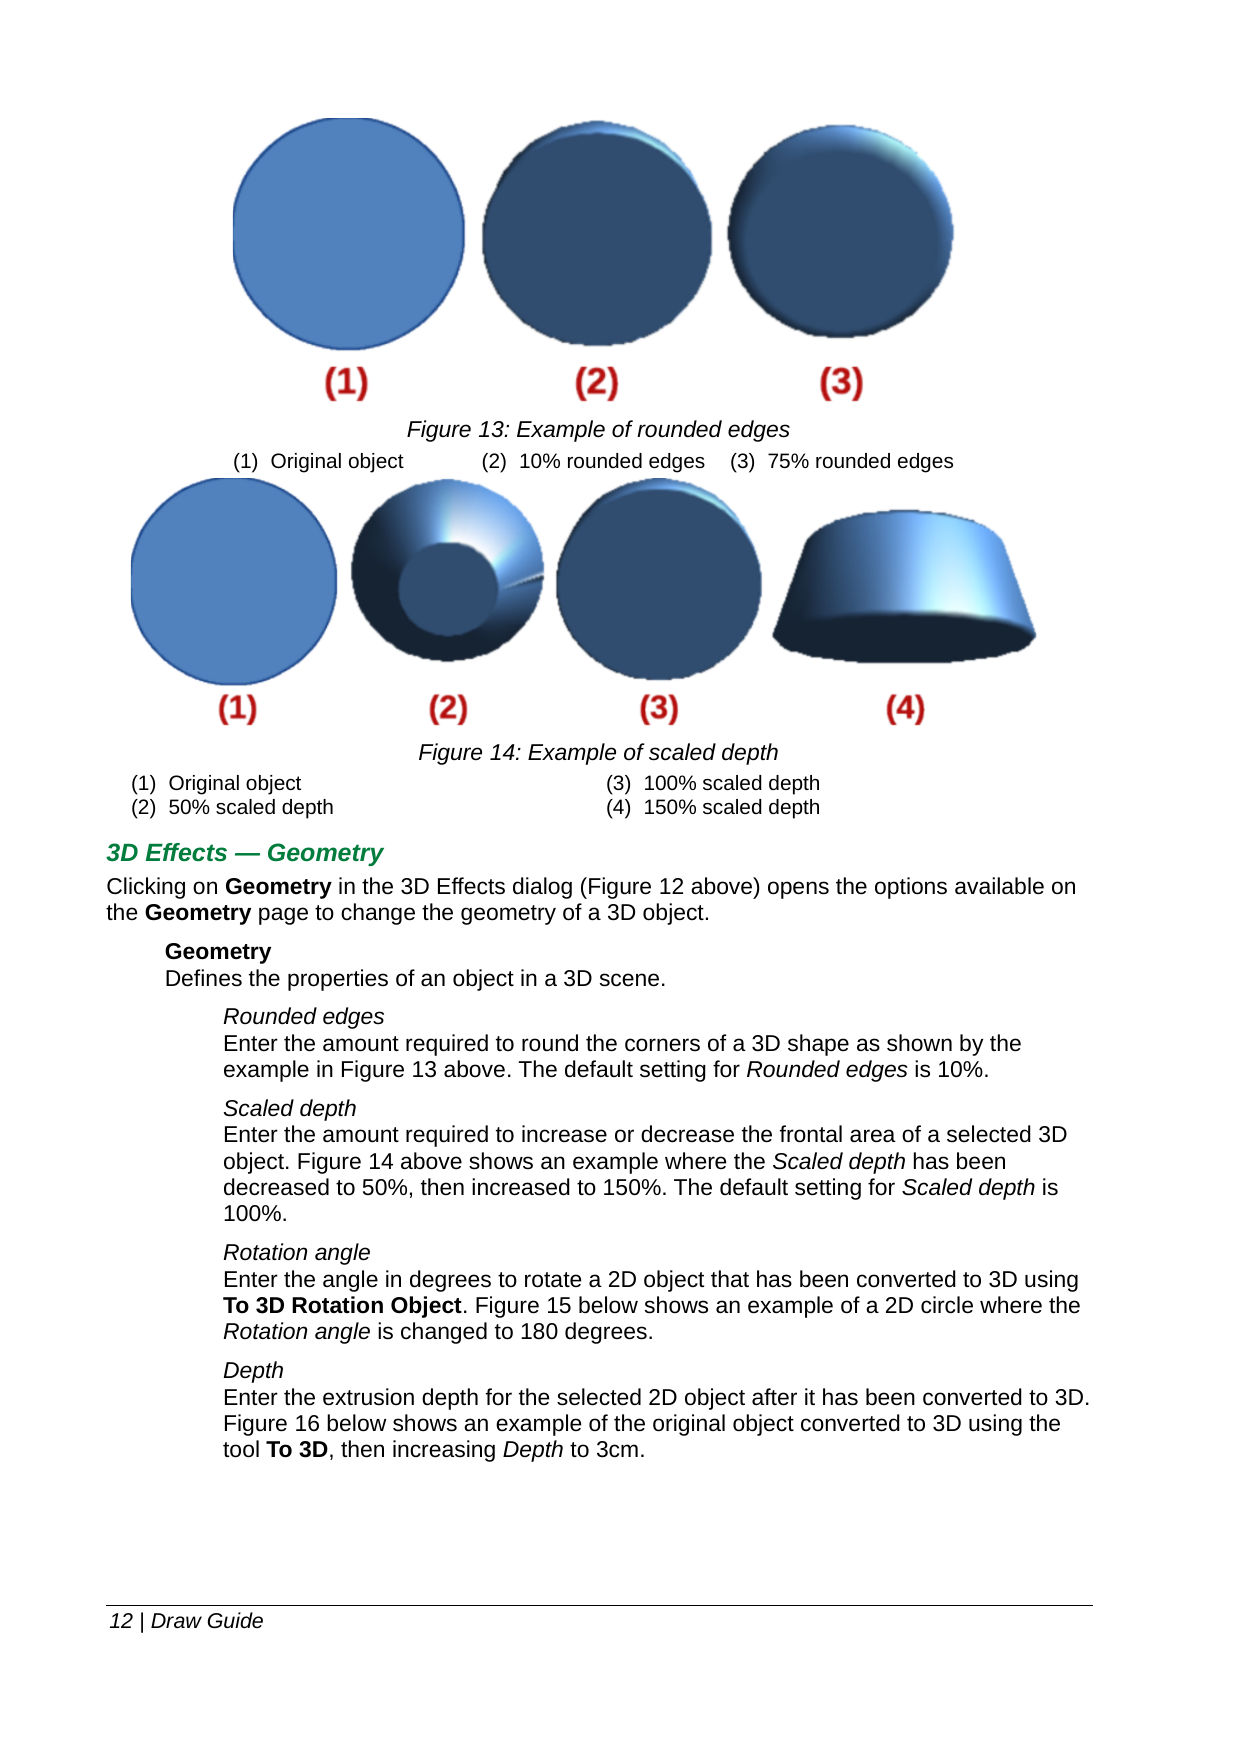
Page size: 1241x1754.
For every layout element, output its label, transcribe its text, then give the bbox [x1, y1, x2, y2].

list 100% scaled depth [606, 771, 1068, 795]
text Enter the amount required to round the corners of a 3D shape as shown by the example in Figure 13 above. The default setting for Rounded edges is 10%. [223, 1030, 1093, 1082]
picture [130, 478, 1069, 733]
text Enter the angle in degrees to rotate a 2D object that has been converted to 3D using To 3D Rotation Object. Figure 15 below shows an example of a 2D circle where the Rotation angle is changed to 180 degrees. [223, 1266, 1093, 1344]
text Enter the extrusion depth for the selected 2D object after it has been converted to 3D. Figure 16 below shows an example of the original object converted to 3D using the tool To 3D, then increasing Depth to 3cm. [223, 1383, 1093, 1462]
text Depth [223, 1357, 1093, 1383]
list Original object [131, 771, 593, 795]
text Defines the properties of an object in a 3D scene. [164, 964, 1093, 991]
text Figure 14: Example of scaled depth [131, 739, 1068, 765]
text Geometry [164, 938, 1093, 964]
text Clicking on Geometry in the 3D Effects dialog (Figure 12 above) opens the options available on the Geometry page to change the geometry of a 3D object. [106, 873, 1093, 926]
text Scaled depth [223, 1095, 1093, 1121]
text Enter the amount required to increase or decrease the frontal area of a selected 3D object. Figure 14 above shows an example where the Scaled depth has been decreased to 50%, then increased to 150%. The default setting for Scaled depth is 100%. [223, 1121, 1093, 1227]
list 50% scaled depth [131, 795, 593, 819]
subtitle 3D Effects — Geometry [106, 838, 1093, 867]
text Rotation angle [223, 1239, 1093, 1266]
list 150% scaled depth [606, 795, 1068, 819]
list 75% rounded edges [730, 448, 966, 472]
picture [232, 118, 967, 410]
list Original object [233, 448, 469, 472]
list 10% rounded edges [481, 448, 717, 472]
text Rounded edges [223, 1003, 1093, 1030]
text Figure 13: Example of rounded edges [233, 416, 966, 442]
